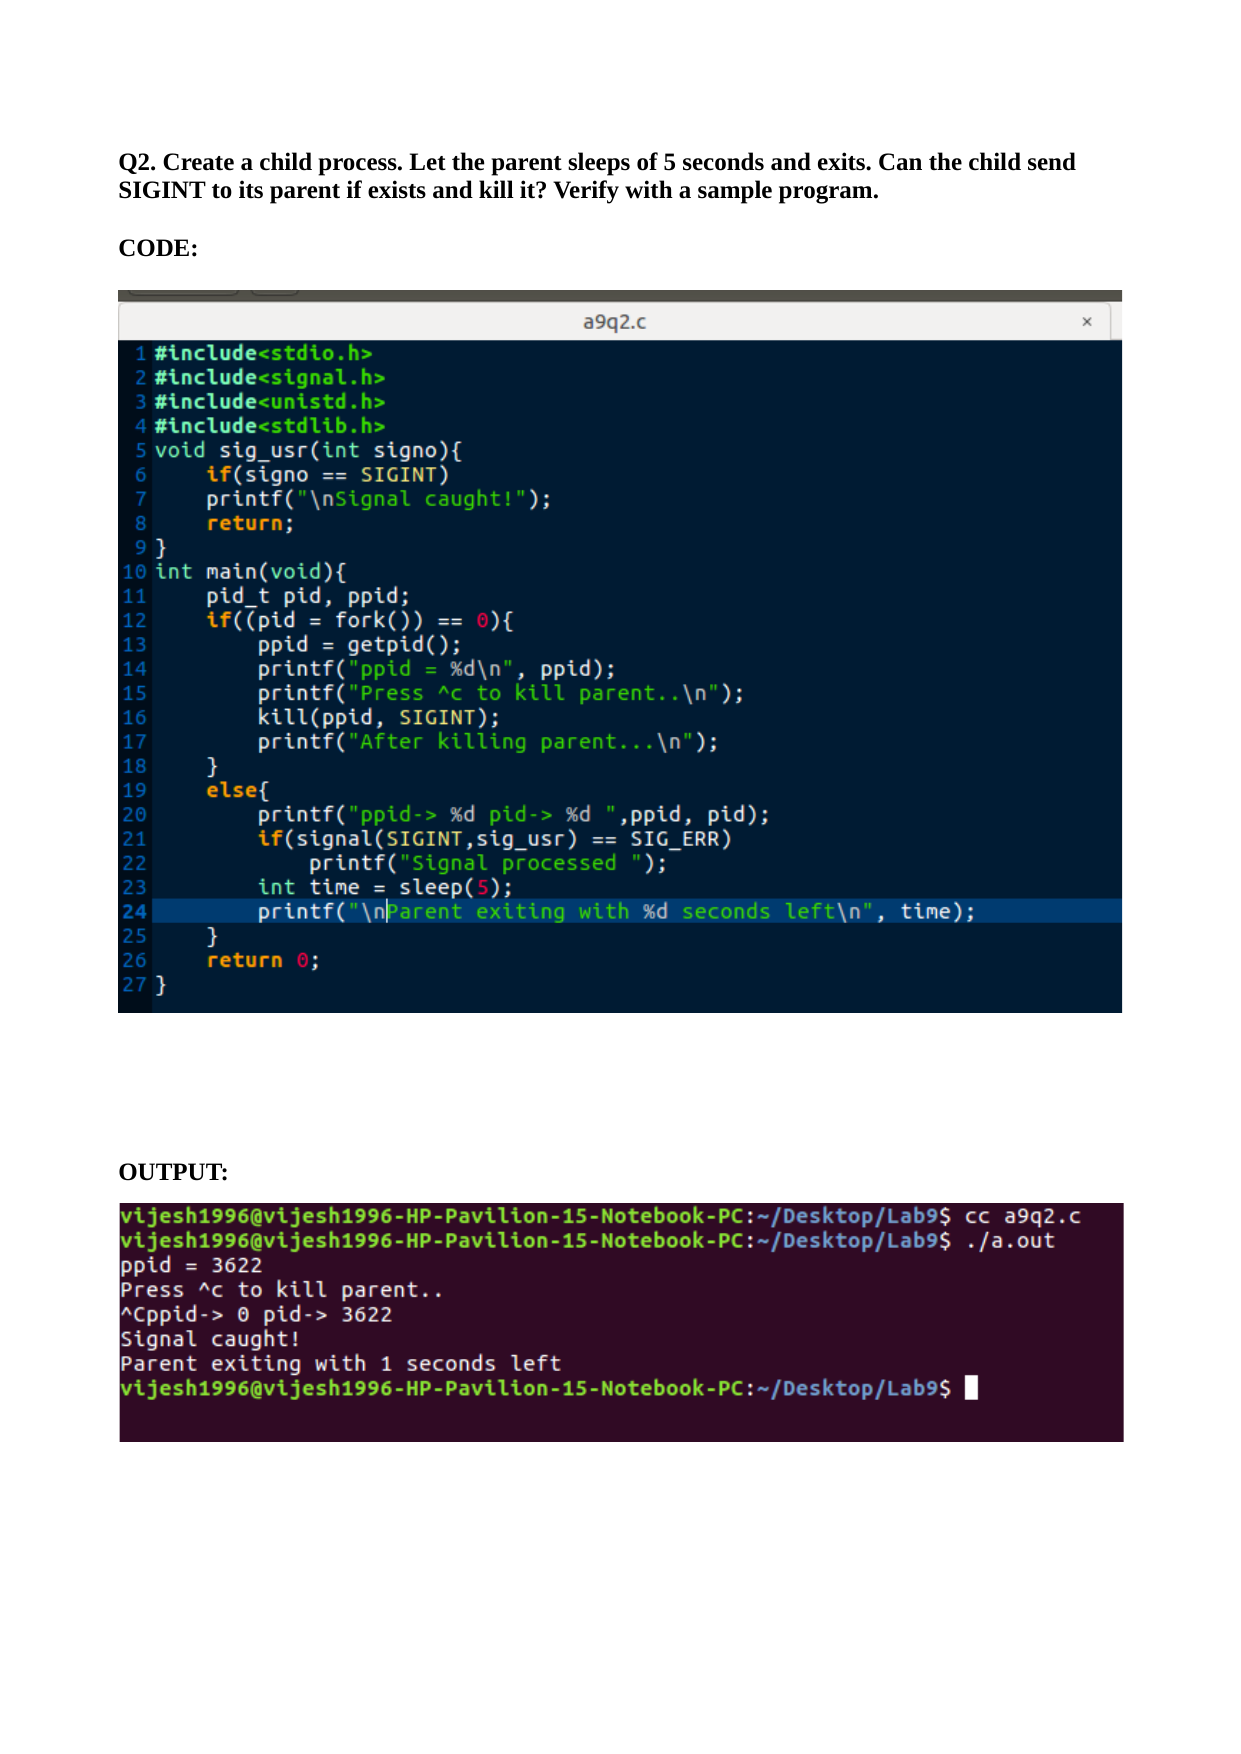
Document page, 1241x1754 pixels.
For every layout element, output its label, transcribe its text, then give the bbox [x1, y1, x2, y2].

picture [119, 1203, 1124, 1442]
text Q2. Create a child process. Let the parent sleeps of 5 seconds and exits. Can the child send [118, 147, 1122, 176]
text SIGINT to its parent if exists and kill it? Verify with a sample program. [118, 176, 1122, 204]
picture [118, 290, 1123, 1013]
text CODE: [118, 233, 1122, 262]
text OUTPUT: [118, 1157, 1122, 1185]
